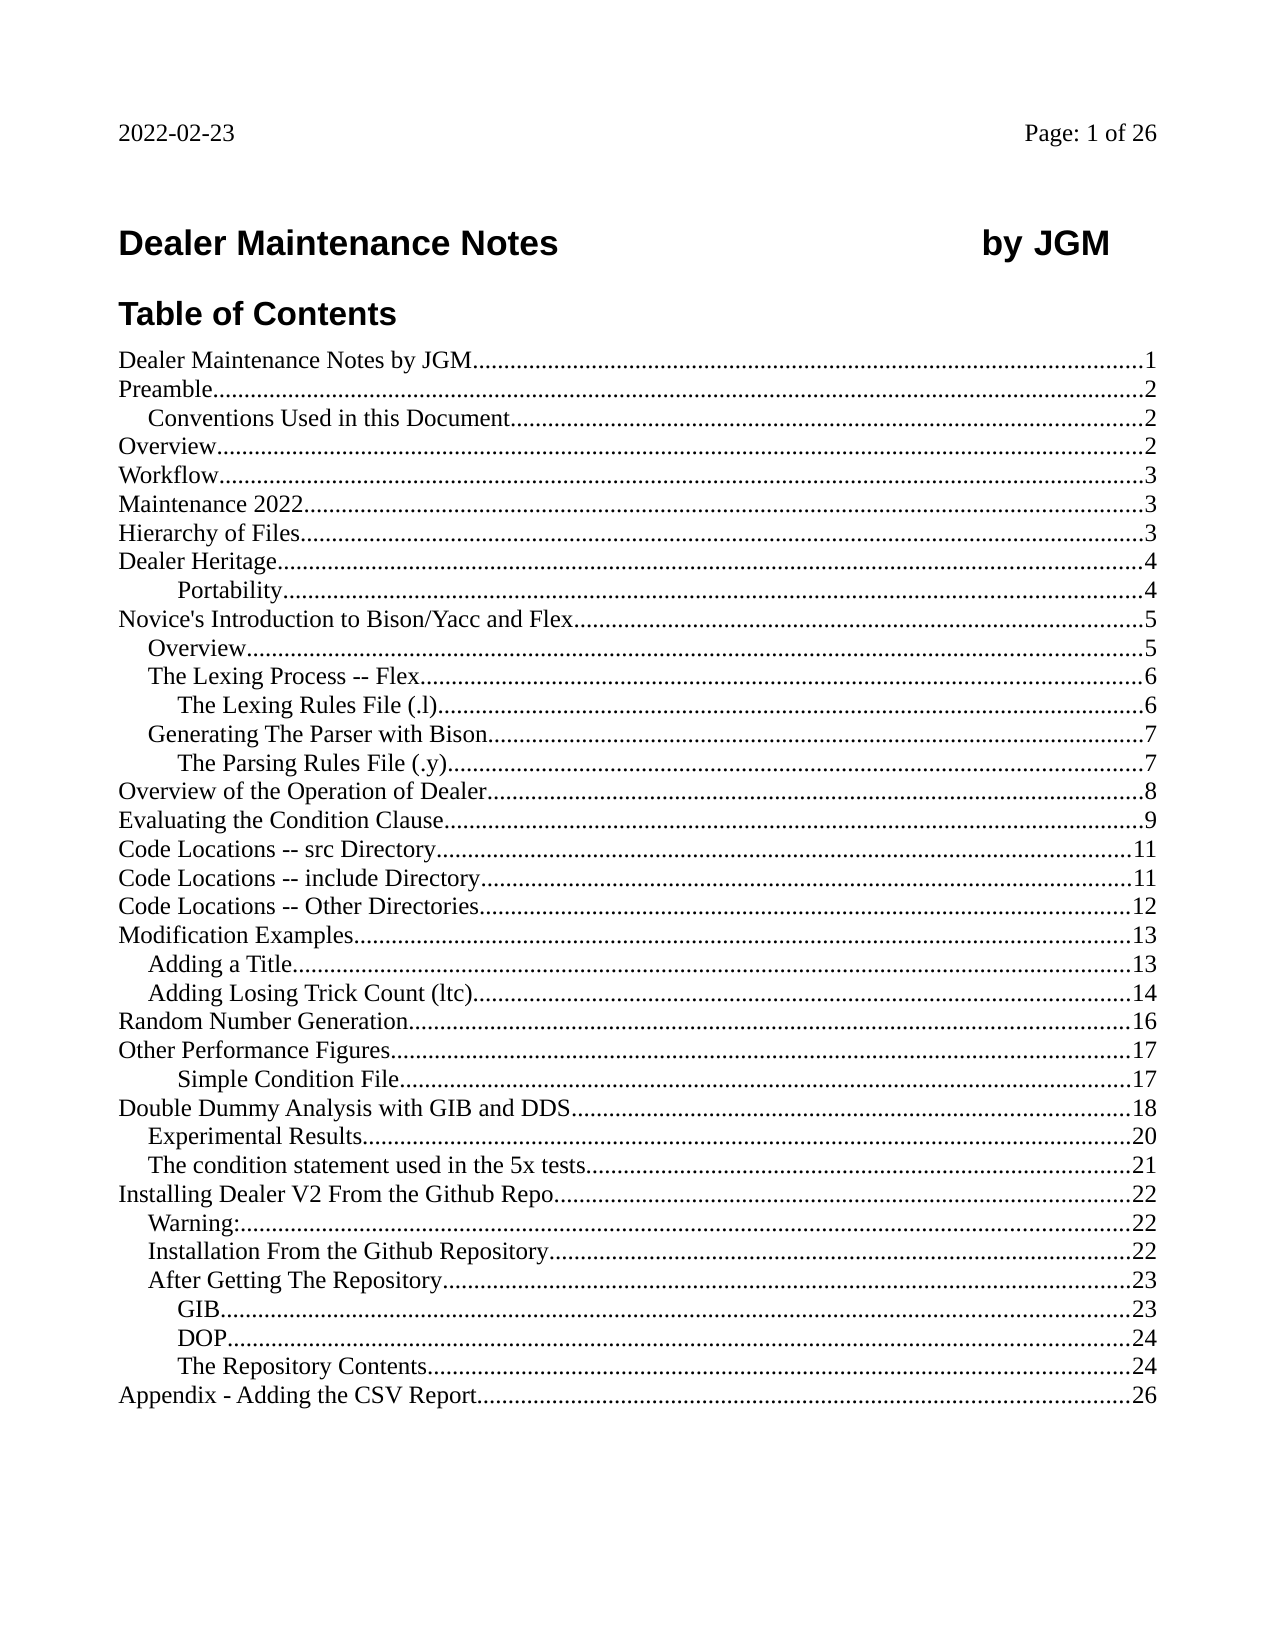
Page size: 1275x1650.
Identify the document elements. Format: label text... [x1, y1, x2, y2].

text Appendix - Adding the CSV Report 26 [118, 1380, 1157, 1409]
text Installing Dealer V2 From the Github Repo. 22 [118, 1179, 1157, 1208]
text Novice's Introduction to Bison/Yacc and Flex 5 [118, 604, 1157, 633]
text The Parsing Rules File (.y) 7 [177, 748, 1157, 776]
text Random Number Generation 16 [118, 1006, 1157, 1035]
text Overview 5 [148, 633, 1157, 661]
text Experimental Results. 20 [148, 1121, 1157, 1150]
text Maintenance 2022 3 [118, 489, 1157, 518]
text Conventions Used in this Document 2 [148, 403, 1157, 431]
text Simple Condition File 17 [177, 1064, 1157, 1093]
text Installation From the Github Repository 22 [148, 1236, 1157, 1265]
text Hierarchy of Files 3 [118, 518, 1157, 546]
text The condition statement used in the 5x tests 21 [148, 1150, 1157, 1179]
text GIB 23 [177, 1294, 1157, 1323]
subtitle Dealer Maintenance Notes by JGM [118, 222, 1157, 263]
text The Lexing Process -- Flex 6 [148, 661, 1157, 690]
subtitle Table of Contents [118, 294, 1157, 333]
text Double Dummy Analysis with GIB and DDS 18 [118, 1093, 1157, 1121]
text The Lexing Rules File (.l) 6 [177, 690, 1157, 719]
text Overview 2 [118, 431, 1157, 460]
text Portability 4 [177, 575, 1157, 604]
text DOP 24 [177, 1323, 1157, 1351]
text Code Locations -- src Directory 11 [118, 834, 1157, 863]
text Preamble 2 [118, 374, 1157, 403]
text Dealer Heritage 4 [118, 546, 1157, 575]
text After Getting The Repository 23 [148, 1265, 1157, 1294]
text Workflow 3 [118, 460, 1157, 489]
text Overview of the Operation of Dealer 8 [118, 776, 1157, 805]
text Modification Examples 13 [118, 920, 1157, 949]
text Code Locations -- include Directory 11 [118, 863, 1157, 891]
text Adding a Title. 13 [148, 949, 1157, 978]
text Dealer Maintenance Notes by JGM 1 [118, 345, 1157, 374]
text Evaluating the Condition Clause 9 [118, 805, 1157, 834]
text Adding Losing Trick Count (ltc) 14 [148, 978, 1157, 1006]
text Warning: 22 [148, 1208, 1157, 1236]
text Generating The Parser with Bison 7 [148, 719, 1157, 748]
text Other Performance Figures 17 [118, 1035, 1157, 1064]
text The Repository Contents 24 [177, 1351, 1157, 1380]
text Code Locations -- Other Directories 12 [118, 891, 1157, 920]
